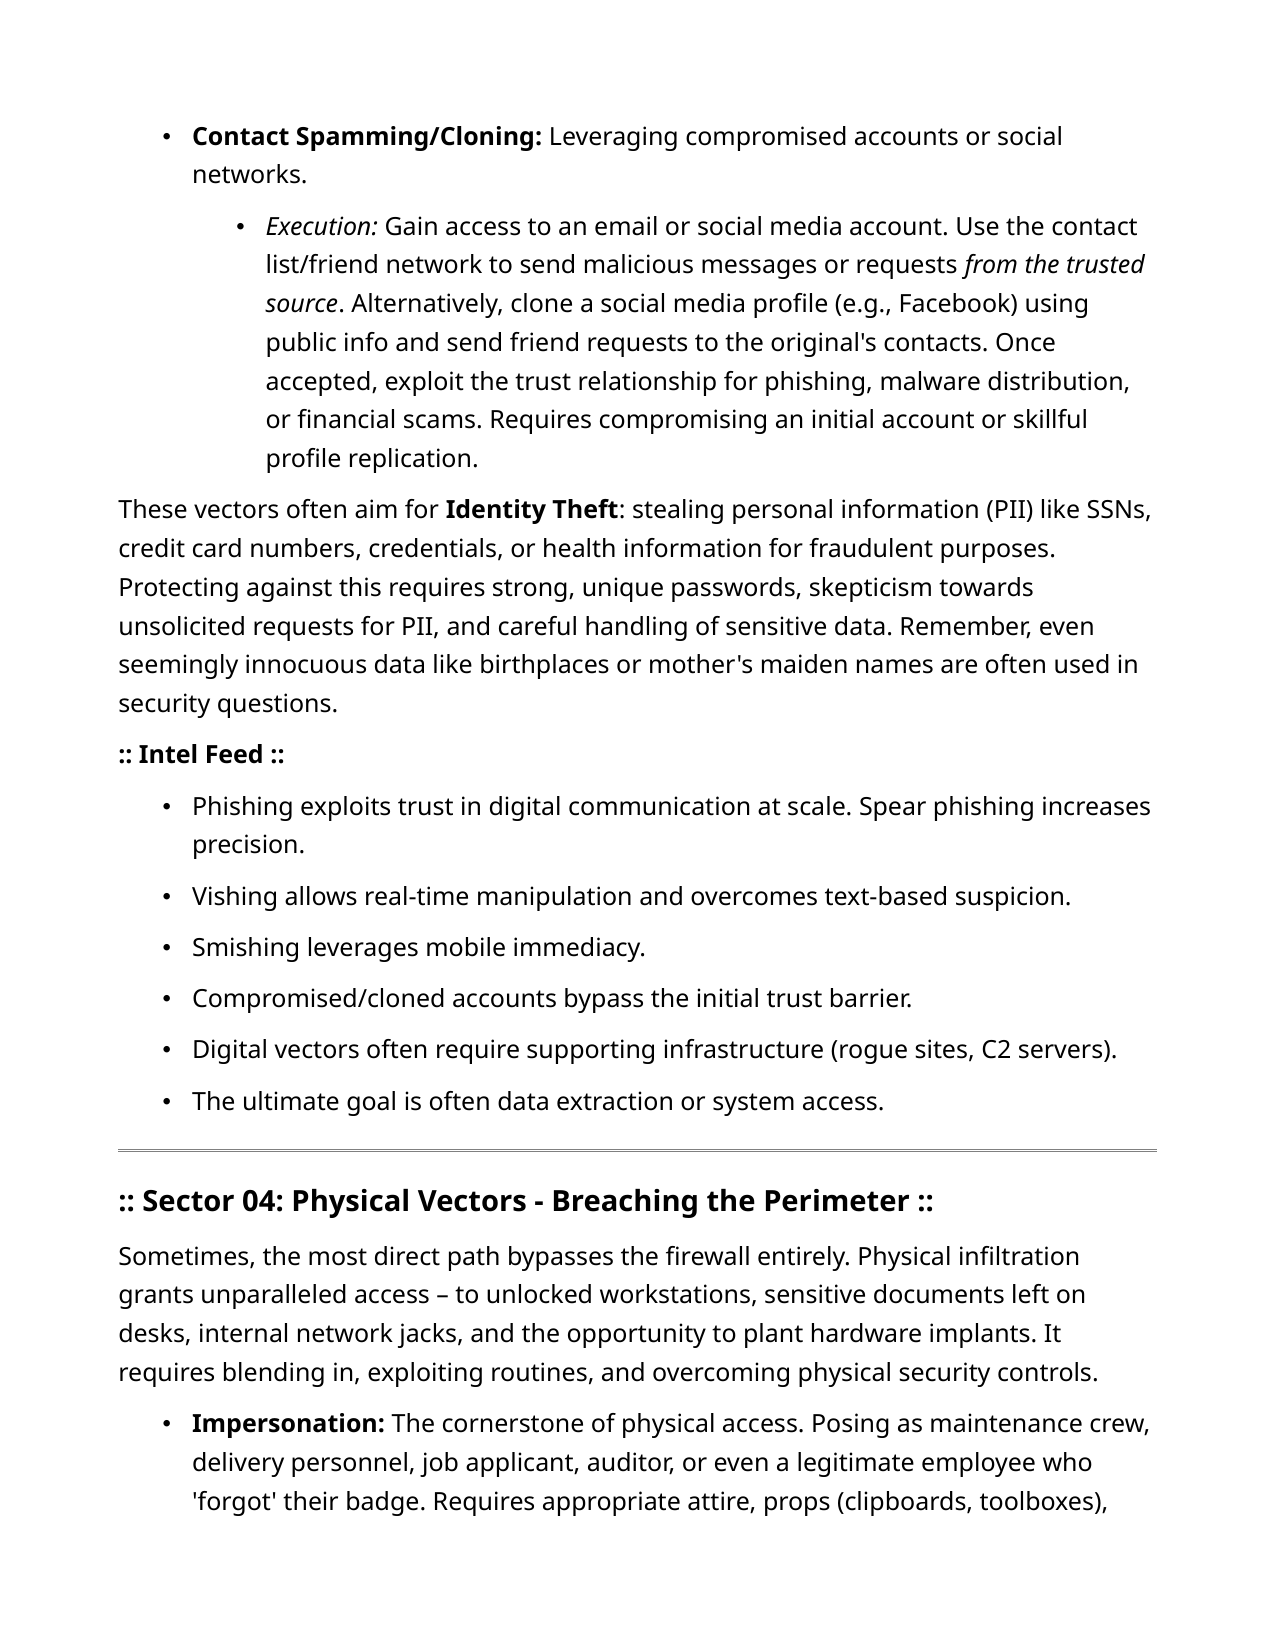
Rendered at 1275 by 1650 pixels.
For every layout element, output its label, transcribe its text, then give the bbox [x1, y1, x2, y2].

list Vishing allows real-time manipulation and overcomes text-based suspicion. [162, 878, 1157, 912]
list Contact Spamming/Cloning: Leveraging compromised accounts or social networks. [162, 118, 1157, 191]
list Compromised/cloned accounts bypass the initial trust barrier. [162, 981, 1157, 1015]
list Phishing exploits trust in digital communication at scale. Spear phishing increases precision. [162, 788, 1157, 861]
text :: Intel Feed :: [118, 737, 1157, 771]
list Digital vectors often require supporting infrastructure (rogue sites, C2 servers). [162, 1032, 1157, 1066]
text These vectors often aim for Identity Theft: stealing personal information (PII) like SSNs, credit card numbers, credentials, or health information for fraudulent purposes. Protecting against this requires strong, unique passwords, skepticism towards unsolicited requests for PII, and careful handling of sensitive data. Remember, even seemingly innocuous data like birthplaces or mother's maiden names are often used in security questions. [118, 492, 1157, 720]
list Smishing leverages mobile immediacy. [162, 929, 1157, 963]
text Sometimes, the most direct path bypasses the firewall entirely. Physical infiltration grants unparalleled access – to unlocked workstations, sensitive documents left on desks, internal network jacks, and the opportunity to plant hardware implants. It requires blending in, exploiting routines, and overcoming physical security controls. [118, 1238, 1157, 1388]
list Impersonation: The cornerstone of physical access. Posing as maintenance crew, delivery personnel, job applicant, auditor, or even a legitimate employee who 'forgot' their badge. Requires appropriate attire, props (clipboards, toolboxes), [162, 1406, 1157, 1517]
list The ultimate goal is often data extraction or system access. [162, 1083, 1157, 1117]
subtitle :: Sector 04: Physical Vectors - Breaching the Perimeter :: [118, 1181, 1157, 1220]
list Execution: Gain access to an email or social media account. Use the contact list/friend network to send malicious messages or requests from the trusted source. Alternatively, clone a social media profile (e.g., Facebook) using public info and send friend requests to the original's contacts. Once accepted, exploit the trust relationship for phishing, malware distribution, or financial scams. Requires compromising an initial account or skillful profile replication. [236, 208, 1157, 475]
